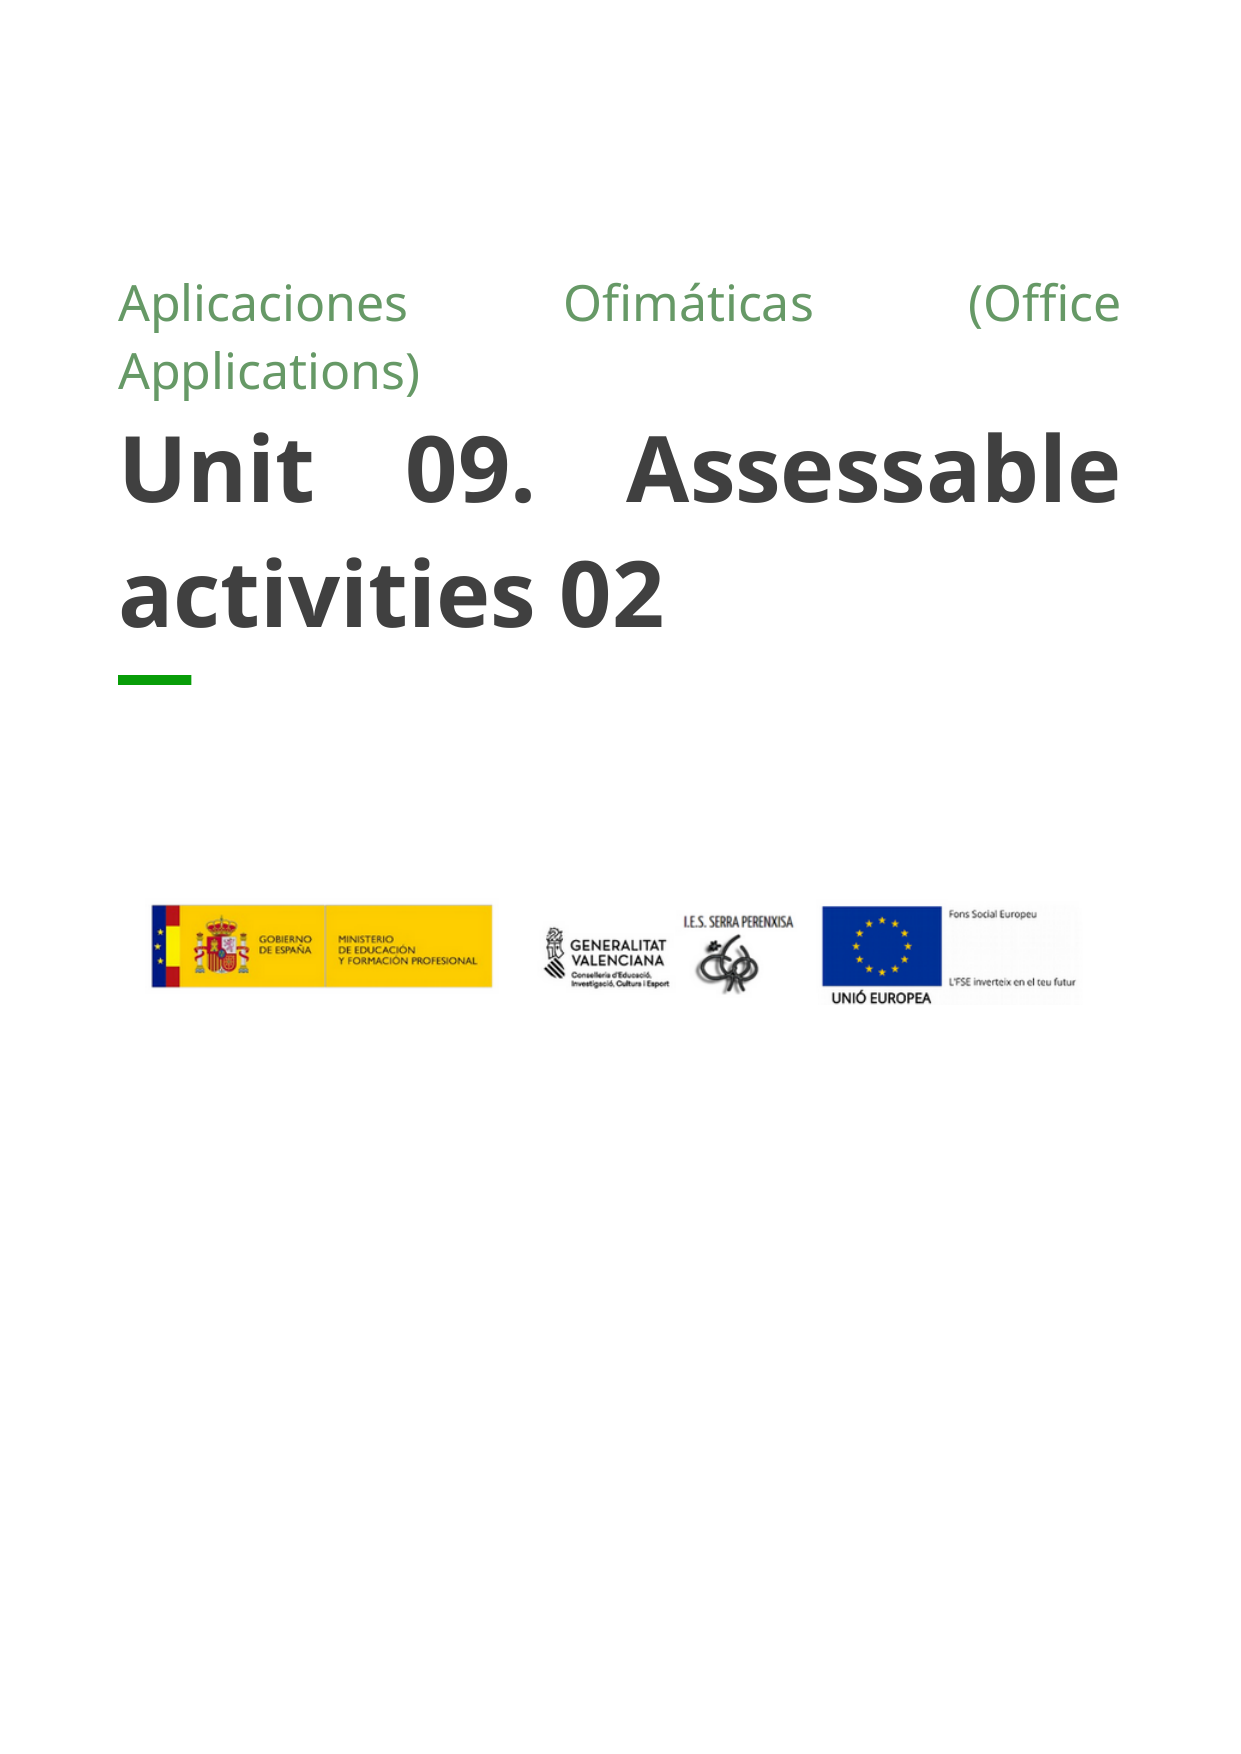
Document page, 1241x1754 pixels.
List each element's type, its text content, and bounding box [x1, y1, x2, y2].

title Aplicaciones Ofimáticas (Office Applications) Unit 09. Assessable activities 02 [118, 268, 1122, 654]
picture [118, 885, 1123, 1005]
picture [118, 675, 192, 685]
